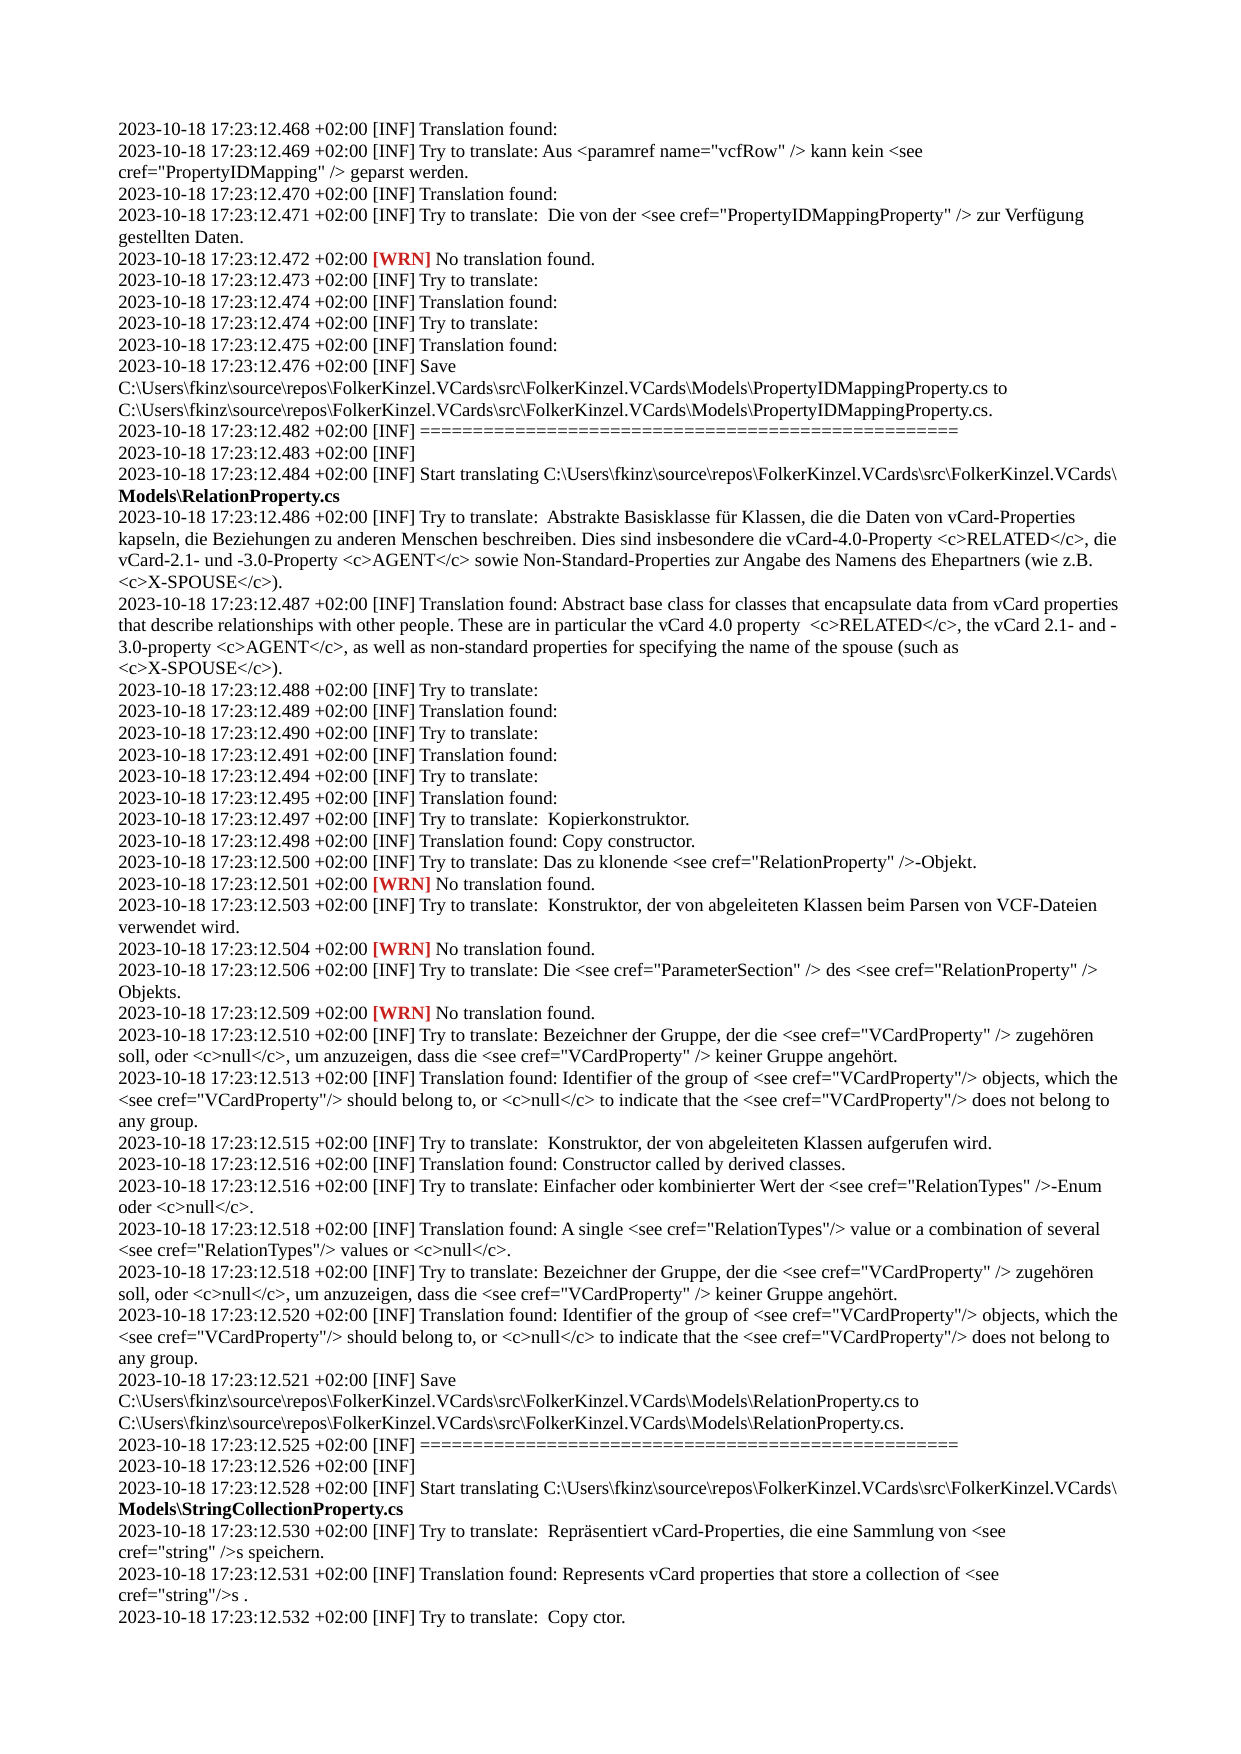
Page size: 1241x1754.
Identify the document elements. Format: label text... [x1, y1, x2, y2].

text 2023-10-18 17:23:12.528 +02:00 [INF] Start translating C:\Users\fkinz\source\repos\FolkerKinzel.VCards\src\FolkerKinzel.VCards\Models\StringCollectionProperty.cs [118, 1477, 1122, 1520]
text 2023-10-18 17:23:12.532 +02:00 [INF] Try to translate: Copy ctor. [118, 1606, 1122, 1627]
text 2023-10-18 17:23:12.494 +02:00 [INF] Try to translate: [118, 765, 1122, 787]
text 2023-10-18 17:23:12.504 +02:00 [WRN] No translation found. [118, 937, 1122, 959]
text 2023-10-18 17:23:12.495 +02:00 [INF] Translation found: [118, 787, 1122, 808]
text 2023-10-18 17:23:12.501 +02:00 [WRN] No translation found. [118, 873, 1122, 894]
text 2023-10-18 17:23:12.483 +02:00 [INF] [118, 442, 1122, 463]
text 2023-10-18 17:23:12.490 +02:00 [INF] Try to translate: [118, 722, 1122, 743]
text 2023-10-18 17:23:12.474 +02:00 [INF] Try to translate: [118, 312, 1122, 334]
text 2023-10-18 17:23:12.515 +02:00 [INF] Try to translate: Konstruktor, der von abgeleiteten Klassen aufgerufen wird. [118, 1132, 1122, 1153]
text 2023-10-18 17:23:12.531 +02:00 [INF] Translation found: Represents vCard properties that store a collection of <see cref="string"/>s . [118, 1563, 1122, 1606]
text 2023-10-18 17:23:12.471 +02:00 [INF] Try to translate: Die von der <see cref="PropertyIDMappingProperty" /> zur Verfügung gestellten Daten. [118, 204, 1122, 247]
text 2023-10-18 17:23:12.518 +02:00 [INF] Translation found: A single <see cref="RelationTypes"/> value or a combination of several <see cref="RelationTypes"/> values or <c>null</c>. [118, 1218, 1122, 1261]
text 2023-10-18 17:23:12.521 +02:00 [INF] Save C:\Users\fkinz\source\repos\FolkerKinzel.VCards\src\FolkerKinzel.VCards\Models\RelationProperty.cs to C:\Users\fkinz\source\repos\FolkerKinzel.VCards\src\FolkerKinzel.VCards\Models\RelationProperty.cs. [118, 1369, 1122, 1433]
text 2023-10-18 17:23:12.476 +02:00 [INF] Save C:\Users\fkinz\source\repos\FolkerKinzel.VCards\src\FolkerKinzel.VCards\Models\PropertyIDMappingProperty.cs to C:\Users\fkinz\source\repos\FolkerKinzel.VCards\src\FolkerKinzel.VCards\Models\PropertyIDMappingProperty.cs. [118, 355, 1122, 420]
text 2023-10-18 17:23:12.472 +02:00 [WRN] No translation found. [118, 247, 1122, 269]
text 2023-10-18 17:23:12.506 +02:00 [INF] Try to translate: Die <see cref="ParameterSection" /> des <see cref="RelationProperty" /> Objekts. [118, 959, 1122, 1002]
text 2023-10-18 17:23:12.469 +02:00 [INF] Try to translate: Aus <paramref name="vcfRow" /> kann kein <see cref="PropertyIDMapping" /> geparst werden. [118, 140, 1122, 183]
text 2023-10-18 17:23:12.475 +02:00 [INF] Translation found: [118, 334, 1122, 355]
text 2023-10-18 17:23:12.503 +02:00 [INF] Try to translate: Konstruktor, der von abgeleiteten Klassen beim Parsen von VCF-Dateien verwendet wird. [118, 894, 1122, 937]
text 2023-10-18 17:23:12.491 +02:00 [INF] Translation found: [118, 743, 1122, 765]
text 2023-10-18 17:23:12.498 +02:00 [INF] Translation found: Copy constructor. [118, 830, 1122, 851]
text 2023-10-18 17:23:12.509 +02:00 [WRN] No translation found. [118, 1002, 1122, 1024]
text 2023-10-18 17:23:12.497 +02:00 [INF] Try to translate: Kopierkonstruktor. [118, 808, 1122, 830]
text 2023-10-18 17:23:12.470 +02:00 [INF] Translation found: [118, 183, 1122, 204]
text 2023-10-18 17:23:12.468 +02:00 [INF] Translation found: [118, 118, 1122, 140]
text 2023-10-18 17:23:12.500 +02:00 [INF] Try to translate: Das zu klonende <see cref="RelationProperty" />-Objekt. [118, 851, 1122, 873]
text 2023-10-18 17:23:12.489 +02:00 [INF] Translation found: [118, 700, 1122, 722]
text 2023-10-18 17:23:12.516 +02:00 [INF] Try to translate: Einfacher oder kombinierter Wert der <see cref="RelationTypes" />-Enum oder <c>null</c>. [118, 1175, 1122, 1218]
text 2023-10-18 17:23:12.473 +02:00 [INF] Try to translate: [118, 269, 1122, 291]
text 2023-10-18 17:23:12.510 +02:00 [INF] Try to translate: Bezeichner der Gruppe, der die <see cref="VCardProperty" /> zugehören soll, oder <c>null</c>, um anzuzeigen, dass die <see cref="VCardProperty" /> keiner Gruppe angehört. [118, 1024, 1122, 1067]
text 2023-10-18 17:23:12.488 +02:00 [INF] Try to translate: [118, 679, 1122, 700]
text 2023-10-18 17:23:12.487 +02:00 [INF] Translation found: Abstract base class for classes that encapsulate data from vCard properties that describe relationships with other people. These are in particular the vCard 4.0 property <c>RELATED</c>, the vCard 2.1- and -3.0-property <c>AGENT</c>, as well as non-standard properties for specifying the name of the spouse (such as <c>X-SPOUSE</c>). [118, 592, 1122, 679]
text 2023-10-18 17:23:12.484 +02:00 [INF] Start translating C:\Users\fkinz\source\repos\FolkerKinzel.VCards\src\FolkerKinzel.VCards\Models\RelationProperty.cs [118, 463, 1122, 506]
text 2023-10-18 17:23:12.530 +02:00 [INF] Try to translate: Repräsentiert vCard-Properties, die eine Sammlung von <see cref="string" />s speichern. [118, 1520, 1122, 1563]
text 2023-10-18 17:23:12.520 +02:00 [INF] Translation found: Identifier of the group of <see cref="VCardProperty"/> objects, which the <see cref="VCardProperty"/> should belong to, or <c>null</c> to indicate that the <see cref="VCardProperty"/> does not belong to any group. [118, 1304, 1122, 1369]
text 2023-10-18 17:23:12.482 +02:00 [INF] =================================================== [118, 420, 1122, 442]
text 2023-10-18 17:23:12.516 +02:00 [INF] Translation found: Constructor called by derived classes. [118, 1153, 1122, 1175]
text 2023-10-18 17:23:12.486 +02:00 [INF] Try to translate: Abstrakte Basisklasse für Klassen, die die Daten von vCard-Properties kapseln, die Beziehungen zu anderen Menschen beschreiben. Dies sind insbesondere die vCard-4.0-Property <c>RELATED</c>, die vCard-2.1- und -3.0-Property <c>AGENT</c> sowie Non-Standard-Properties zur Angabe des Namens des Ehepartners (wie z.B. <c>X-SPOUSE</c>). [118, 506, 1122, 592]
text 2023-10-18 17:23:12.525 +02:00 [INF] =================================================== [118, 1433, 1122, 1455]
text 2023-10-18 17:23:12.474 +02:00 [INF] Translation found: [118, 291, 1122, 312]
text 2023-10-18 17:23:12.518 +02:00 [INF] Try to translate: Bezeichner der Gruppe, der die <see cref="VCardProperty" /> zugehören soll, oder <c>null</c>, um anzuzeigen, dass die <see cref="VCardProperty" /> keiner Gruppe angehört. [118, 1261, 1122, 1304]
text 2023-10-18 17:23:12.513 +02:00 [INF] Translation found: Identifier of the group of <see cref="VCardProperty"/> objects, which the <see cref="VCardProperty"/> should belong to, or <c>null</c> to indicate that the <see cref="VCardProperty"/> does not belong to any group. [118, 1067, 1122, 1132]
text 2023-10-18 17:23:12.526 +02:00 [INF] [118, 1455, 1122, 1477]
